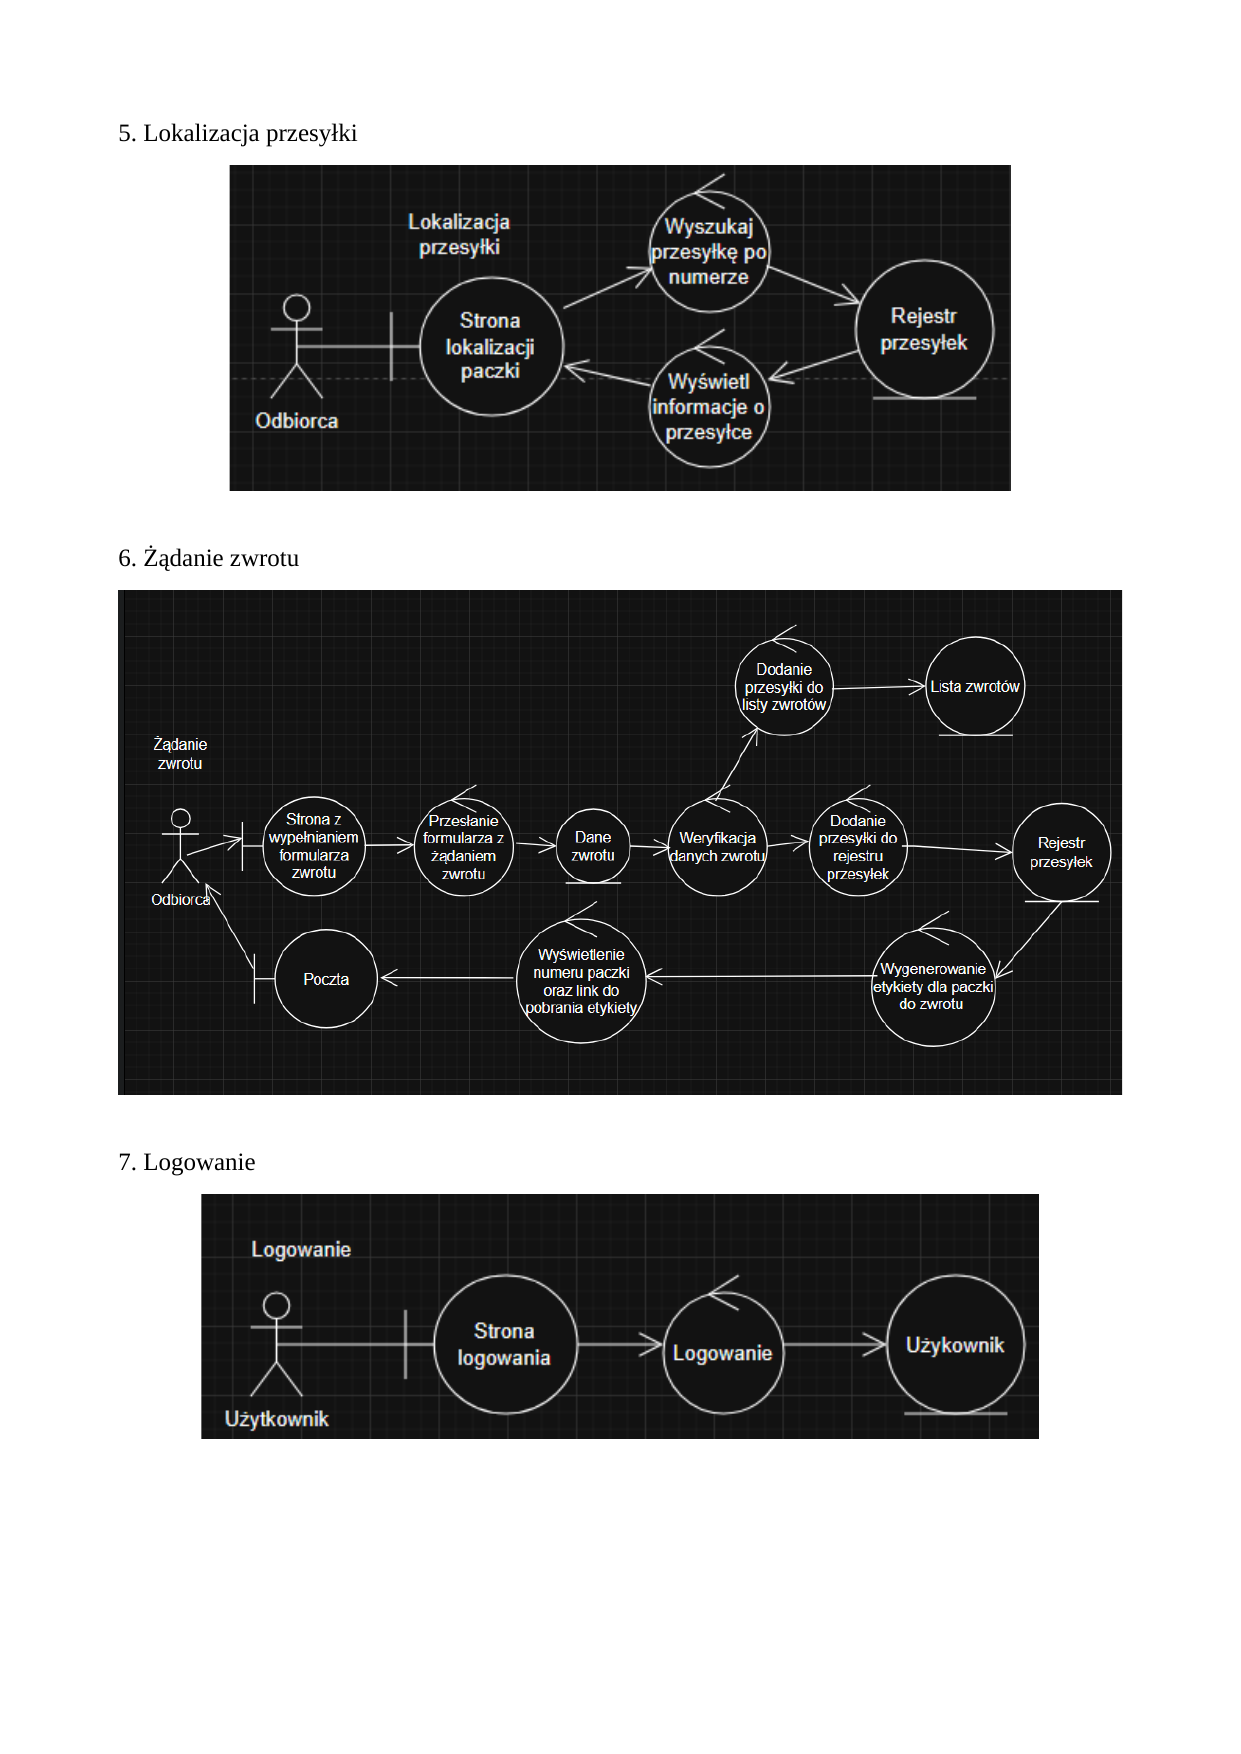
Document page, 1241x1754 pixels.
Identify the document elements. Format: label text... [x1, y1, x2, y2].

text 5. Lokalizacja przesyłki [118, 118, 1122, 147]
picture [118, 590, 1123, 1095]
text 7. Logowanie [118, 1147, 1122, 1176]
picture [229, 165, 1011, 491]
picture [201, 1194, 1039, 1439]
text 6. Żądanie zwrotu [118, 543, 1122, 571]
